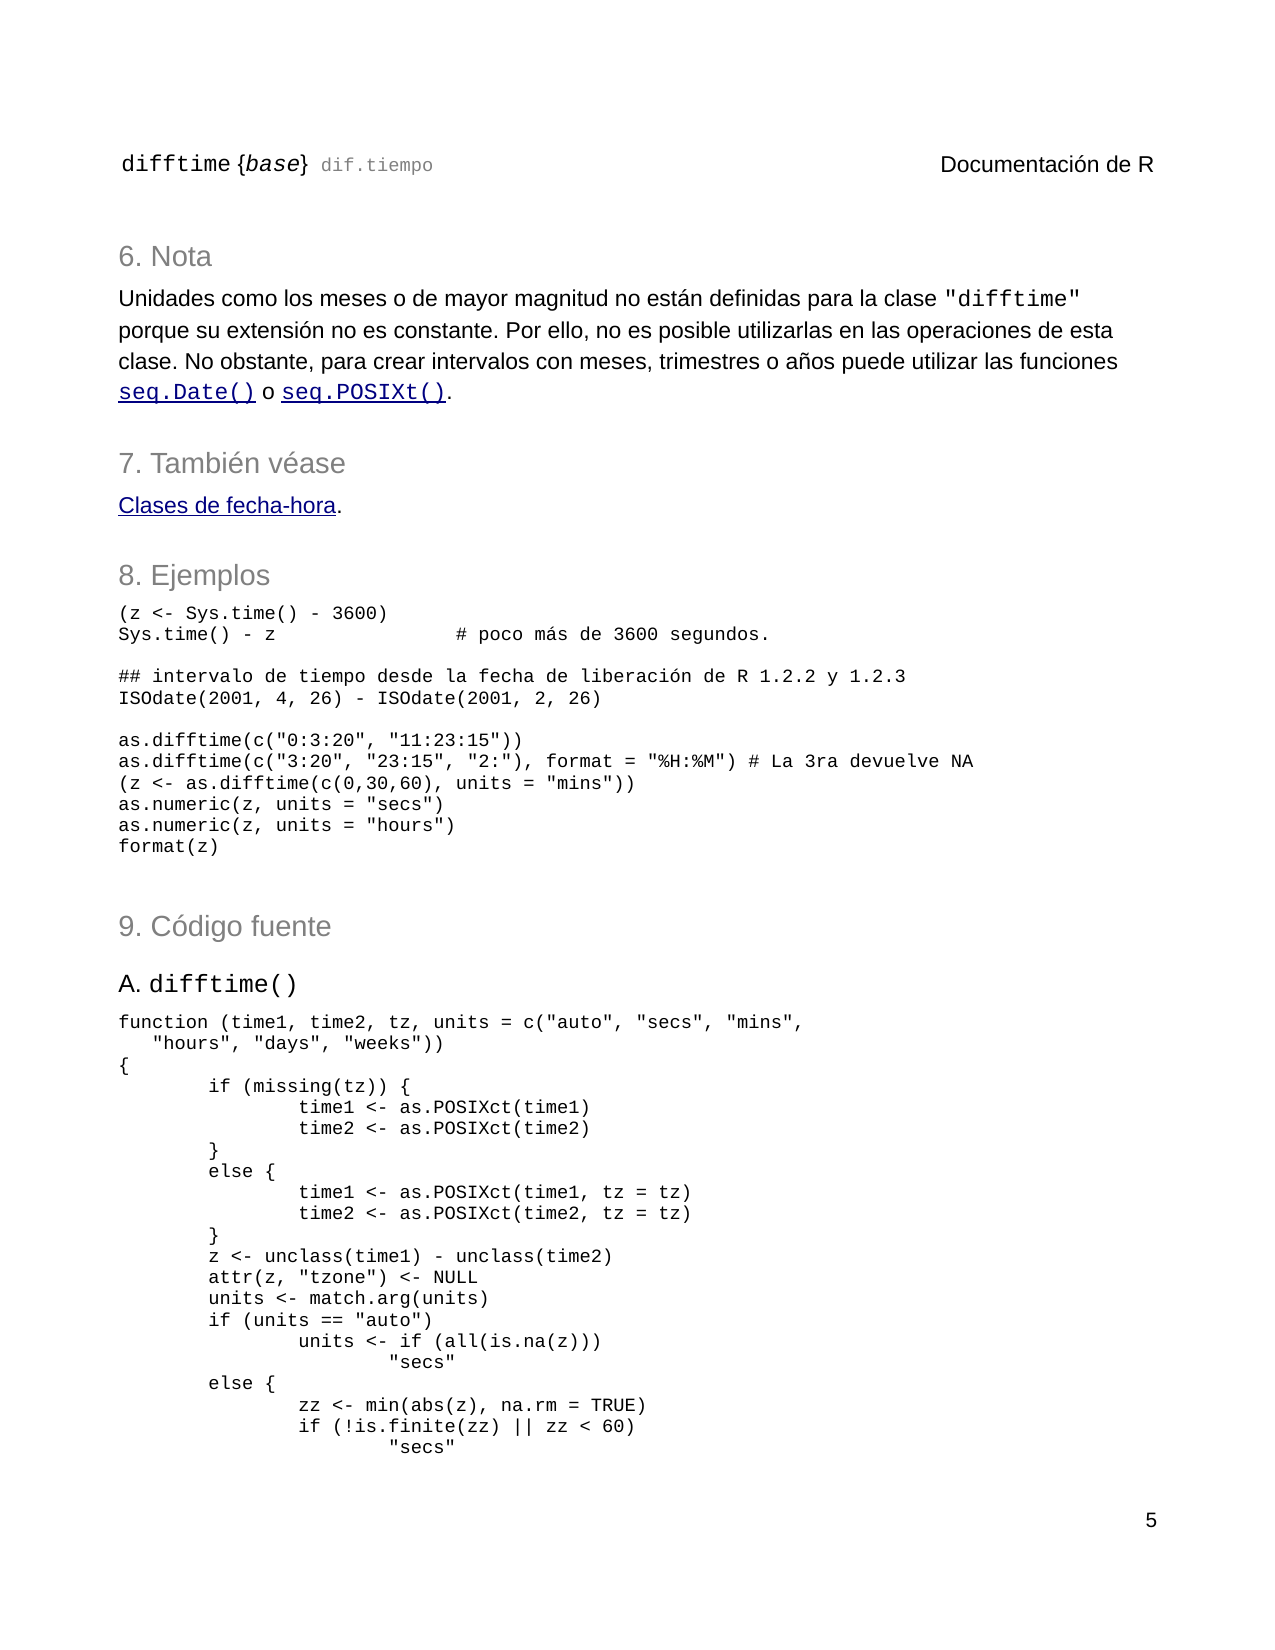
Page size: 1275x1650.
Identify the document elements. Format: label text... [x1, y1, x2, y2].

text ## intervalo de tiempo desde la fecha de liberación de R 1.2.2 y 1.2.3 [118, 667, 1157, 688]
text as.numeric(z, units = "hours") [118, 816, 1157, 837]
text ISOdate(2001, 4, 26) - ISOdate(2001, 2, 26) [118, 688, 1157, 710]
text zz <- min(abs(z), na.rm = TRUE) [118, 1395, 1157, 1417]
text if (!is.finite(zz) || zz < 60) [118, 1417, 1157, 1438]
text "hours", "days", "weeks")) [118, 1034, 1157, 1055]
text format(z) [118, 837, 1157, 858]
text Clases de fecha-hora. [118, 492, 1157, 518]
text { [118, 1055, 1157, 1077]
text units <- match.arg(units) [118, 1289, 1157, 1310]
text else { [118, 1374, 1157, 1395]
subtitle 9. Código fuente [118, 909, 1157, 942]
text (z <- as.difftime(c(0,30,60), units = "mins")) [118, 773, 1157, 795]
text time2 <- as.POSIXct(time2) [118, 1119, 1157, 1140]
subtitle 8. Ejemplos [118, 557, 1157, 591]
text as.difftime(c("0:3:20", "11:23:15")) [118, 731, 1157, 752]
text (z <- Sys.time() - 3600) [118, 603, 1157, 625]
text z <- unclass(time1) - unclass(time2) [118, 1247, 1157, 1268]
subtitle 6. Nota [118, 239, 1157, 273]
text Sys.time() - z # poco más de 3600 segundos. [118, 625, 1157, 646]
text else { [118, 1162, 1157, 1183]
subtitle 7. También véase [118, 446, 1157, 479]
text units <- if (all(is.na(z))) [118, 1332, 1157, 1353]
text if (missing(tz)) { [118, 1077, 1157, 1098]
text attr(z, "tzone") <- NULL [118, 1268, 1157, 1289]
text } [118, 1140, 1157, 1162]
text function (time1, time2, tz, units = c("auto", "secs", "mins", [118, 1013, 1157, 1034]
text if (units == "auto") [118, 1310, 1157, 1332]
text time1 <- as.POSIXct(time1, tz = tz) [118, 1183, 1157, 1204]
text "secs" [118, 1353, 1157, 1374]
text Unidades como los meses o de mayor magnitud no están definidas para la clase "difftime" porque su extensión no es constante. Por ello, no es posible utilizarlas en las operaciones de esta clase. No obstante, para crear intervalos con meses, trimestres o años puede utilizar las funciones seq.Date() o seq.POSIXt(). [118, 285, 1157, 406]
text "secs" [118, 1438, 1157, 1459]
text } [118, 1225, 1157, 1247]
text as.numeric(z, units = "secs") [118, 795, 1157, 816]
text time2 <- as.POSIXct(time2, tz = tz) [118, 1204, 1157, 1225]
text as.difftime(c("3:20", "23:15", "2:"), format = "%H:%M") # La 3ra devuelve NA [118, 752, 1157, 773]
text time1 <- as.POSIXct(time1) [118, 1098, 1157, 1119]
subtitle A. difftime() [118, 969, 1157, 1000]
